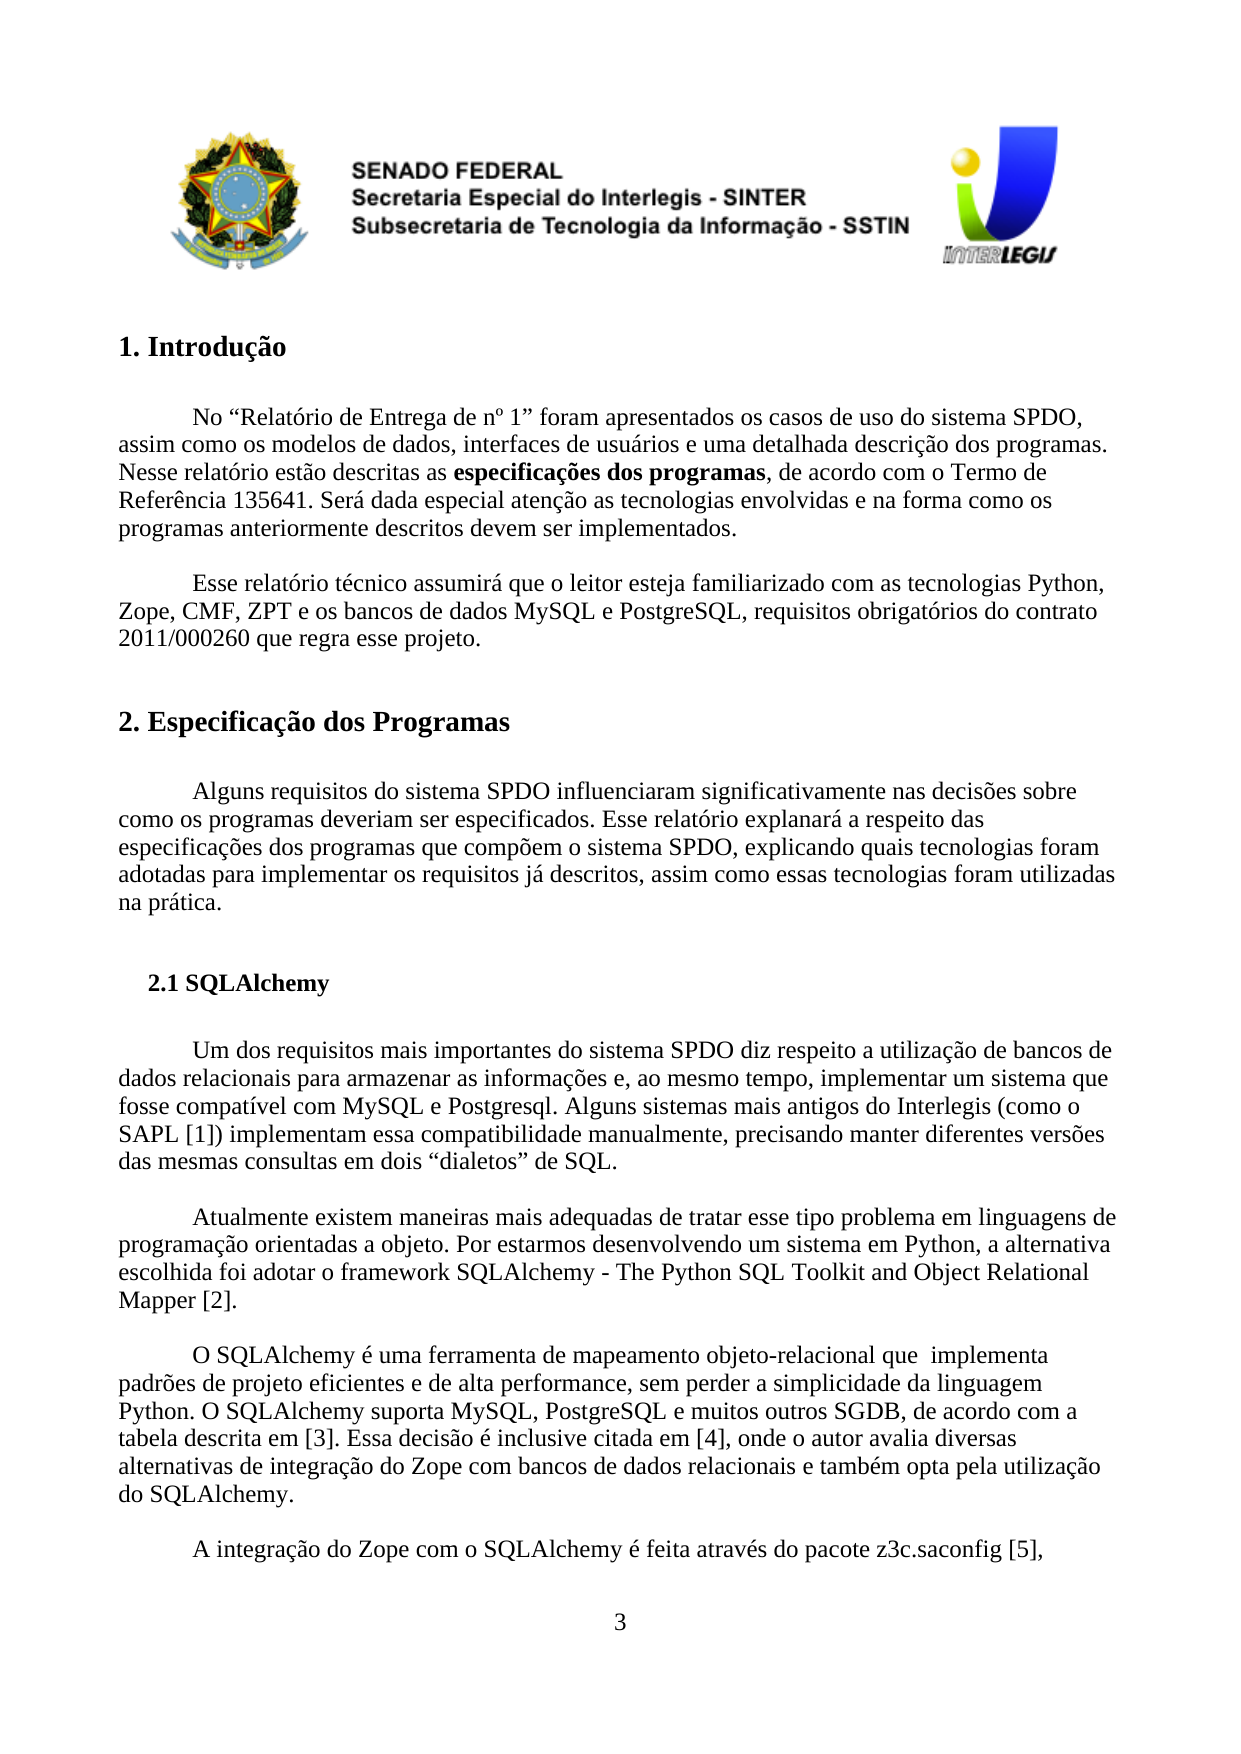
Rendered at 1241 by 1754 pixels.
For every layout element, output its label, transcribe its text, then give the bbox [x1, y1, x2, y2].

text A integração do Zope com o SQLAlchemy é feita através do pacote z3c.saconfig [5], [118, 1535, 1122, 1563]
text O SQLAlchemy é uma ferramenta de mapeamento objeto-relacional que implementa padrões de projeto eficientes e de alta performance, sem perder a simplicidade da linguagem Python. O SQLAlchemy suporta MySQL, PostgreSQL e muitos outros SGDB, de acordo com a tabela descrita em [3]. Essa decisão é inclusive citada em [4], onde o autor avalia diversas alternativas de integração do Zope com bancos de dados relacionais e também opta pela utilização do SQLAlchemy. [118, 1341, 1122, 1508]
text Esse relatório técnico assumirá que o leitor esteja familiarizado com as tecnologias Python, Zope, CMF, ZPT e os bancos de dados MySQL e PostgreSQL, requisitos obrigatórios do contrato 2011/000260 que regra esse projeto. [118, 569, 1122, 652]
text Atualmente existem maneiras mais adequadas de tratar esse tipo problema em linguagens de programação orientadas a objeto. Por estarmos desenvolvendo um sistema em Python, a alternativa escolhida foi adotar o framework SQLAlchemy - The Python SQL Toolkit and Object Relational Mapper [2]. [118, 1203, 1122, 1314]
text Alguns requisitos do sistema SPDO influenciaram significativamente nas decisões sobre como os programas deveriam ser especificados. Esse relatório explanará a respeito das especificações dos programas que compõem o sistema SPDO, explicando quais tecnologias foram adotadas para implementar os requisitos já descritos, assim como essas tecnologias foram utilizadas na prática. [118, 777, 1122, 916]
subtitle 1. Introdução [118, 330, 1122, 363]
subtitle 2.1 SQLAlchemy [148, 969, 1122, 996]
subtitle 2. Especificação dos Programas [118, 705, 1122, 737]
text Um dos requisitos mais importantes do sistema SPDO diz respeito a utilização de bancos de dados relacionais para armazenar as informações e, ao mesmo tempo, implementar um sistema que fosse compatível com MySQL e Postgresql. Alguns sistemas mais antigos do Interlegis (como o SAPL [1]) implementam essa compatibilidade manualmente, precisando manter diferentes versões das mesmas consultas em dois “dialetos” de SQL. [118, 1037, 1122, 1175]
picture [163, 118, 1078, 276]
text No “Relatório de Entrega de nº 1” foram apresentados os casos de uso do sistema SPDO, assim como os modelos de dados, interfaces de usuários e uma detalhada descrição dos programas. Nesse relatório estão descritas as especificações dos programas, de acordo com o Termo de Referência 135641. Será dada especial atenção as tecnologias envolvidas e na forma como os programas anteriormente descritos devem ser implementados. [118, 403, 1122, 541]
